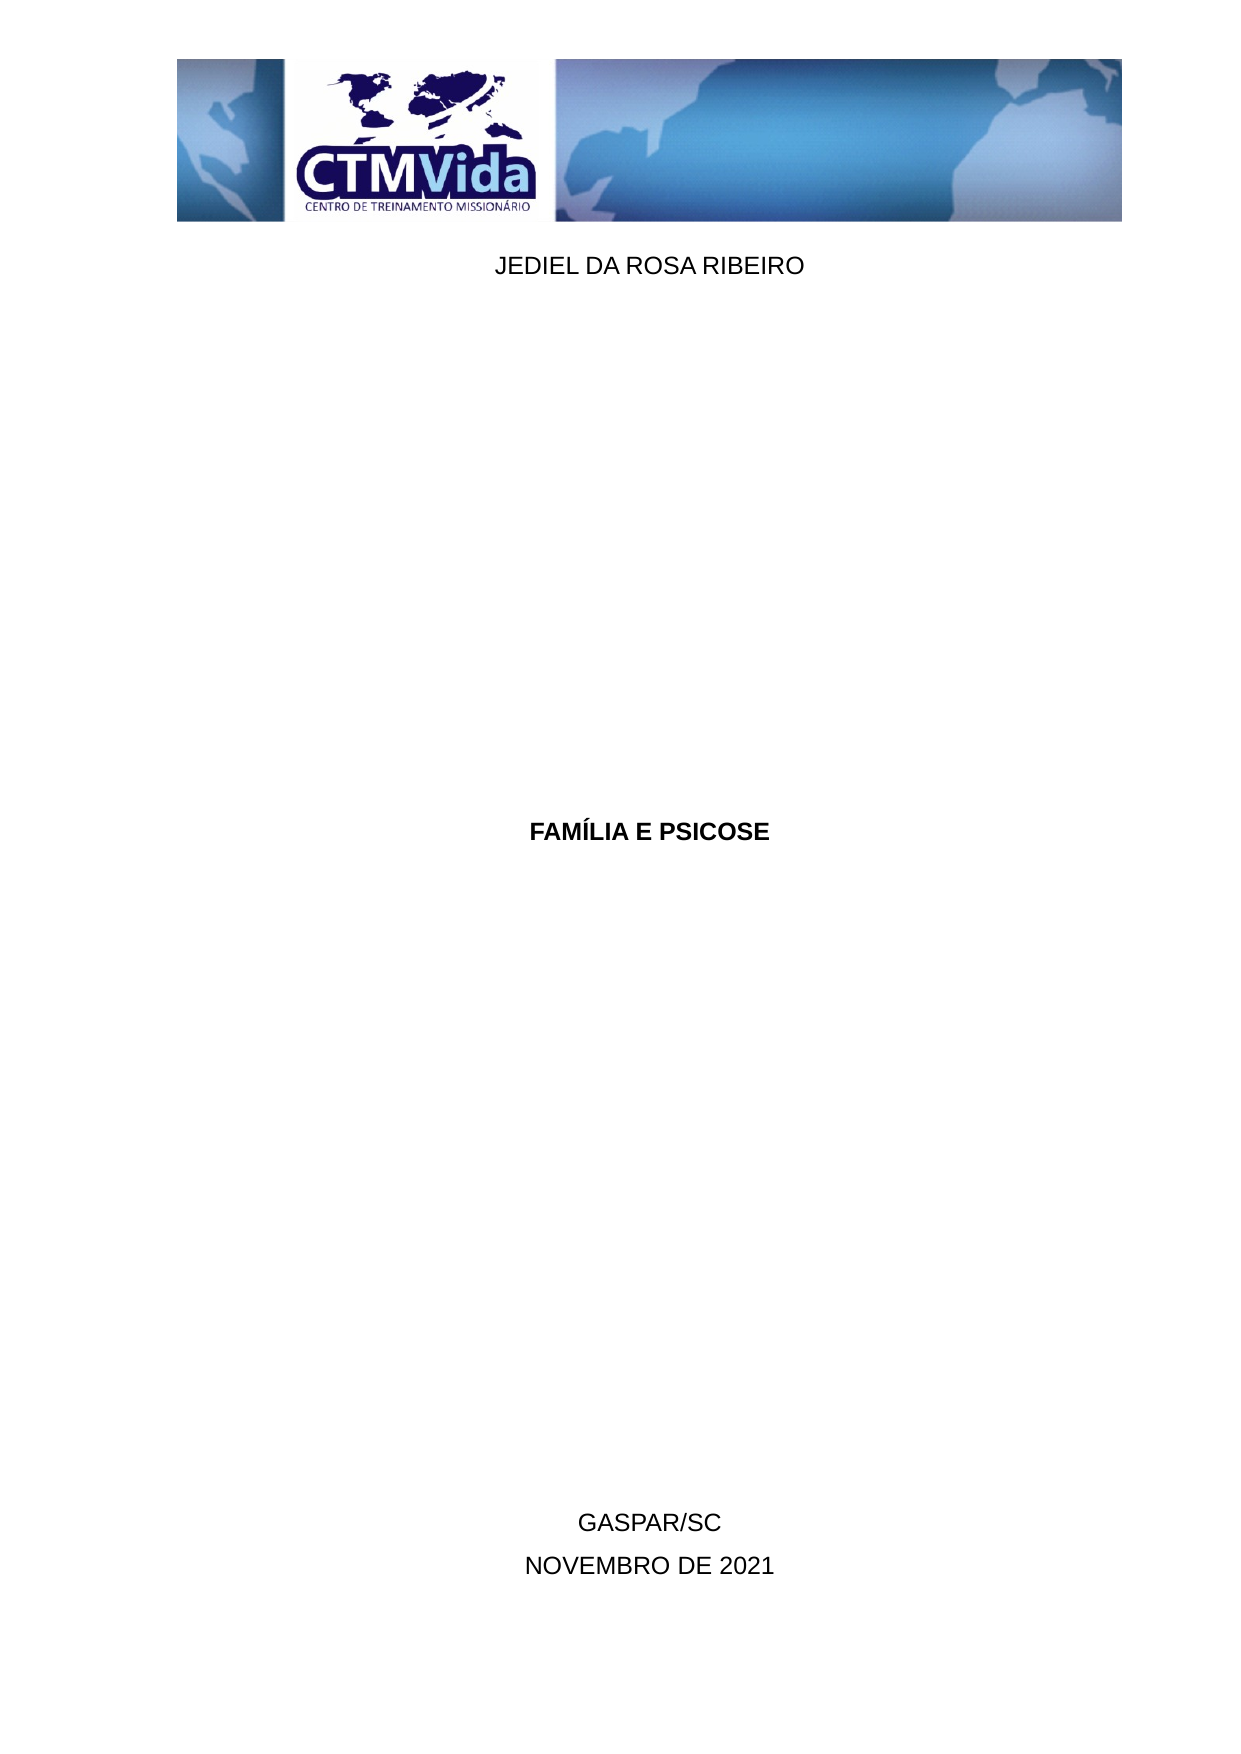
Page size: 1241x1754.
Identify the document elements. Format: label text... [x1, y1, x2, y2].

text JEDIEL DA ROSA RIBEIRO [177, 251, 1122, 280]
picture [177, 59, 1122, 222]
text GASPAR/SC NOVEMBRO DE 2021 [177, 1508, 1122, 1580]
subtitle Família e psicose [177, 817, 1122, 846]
